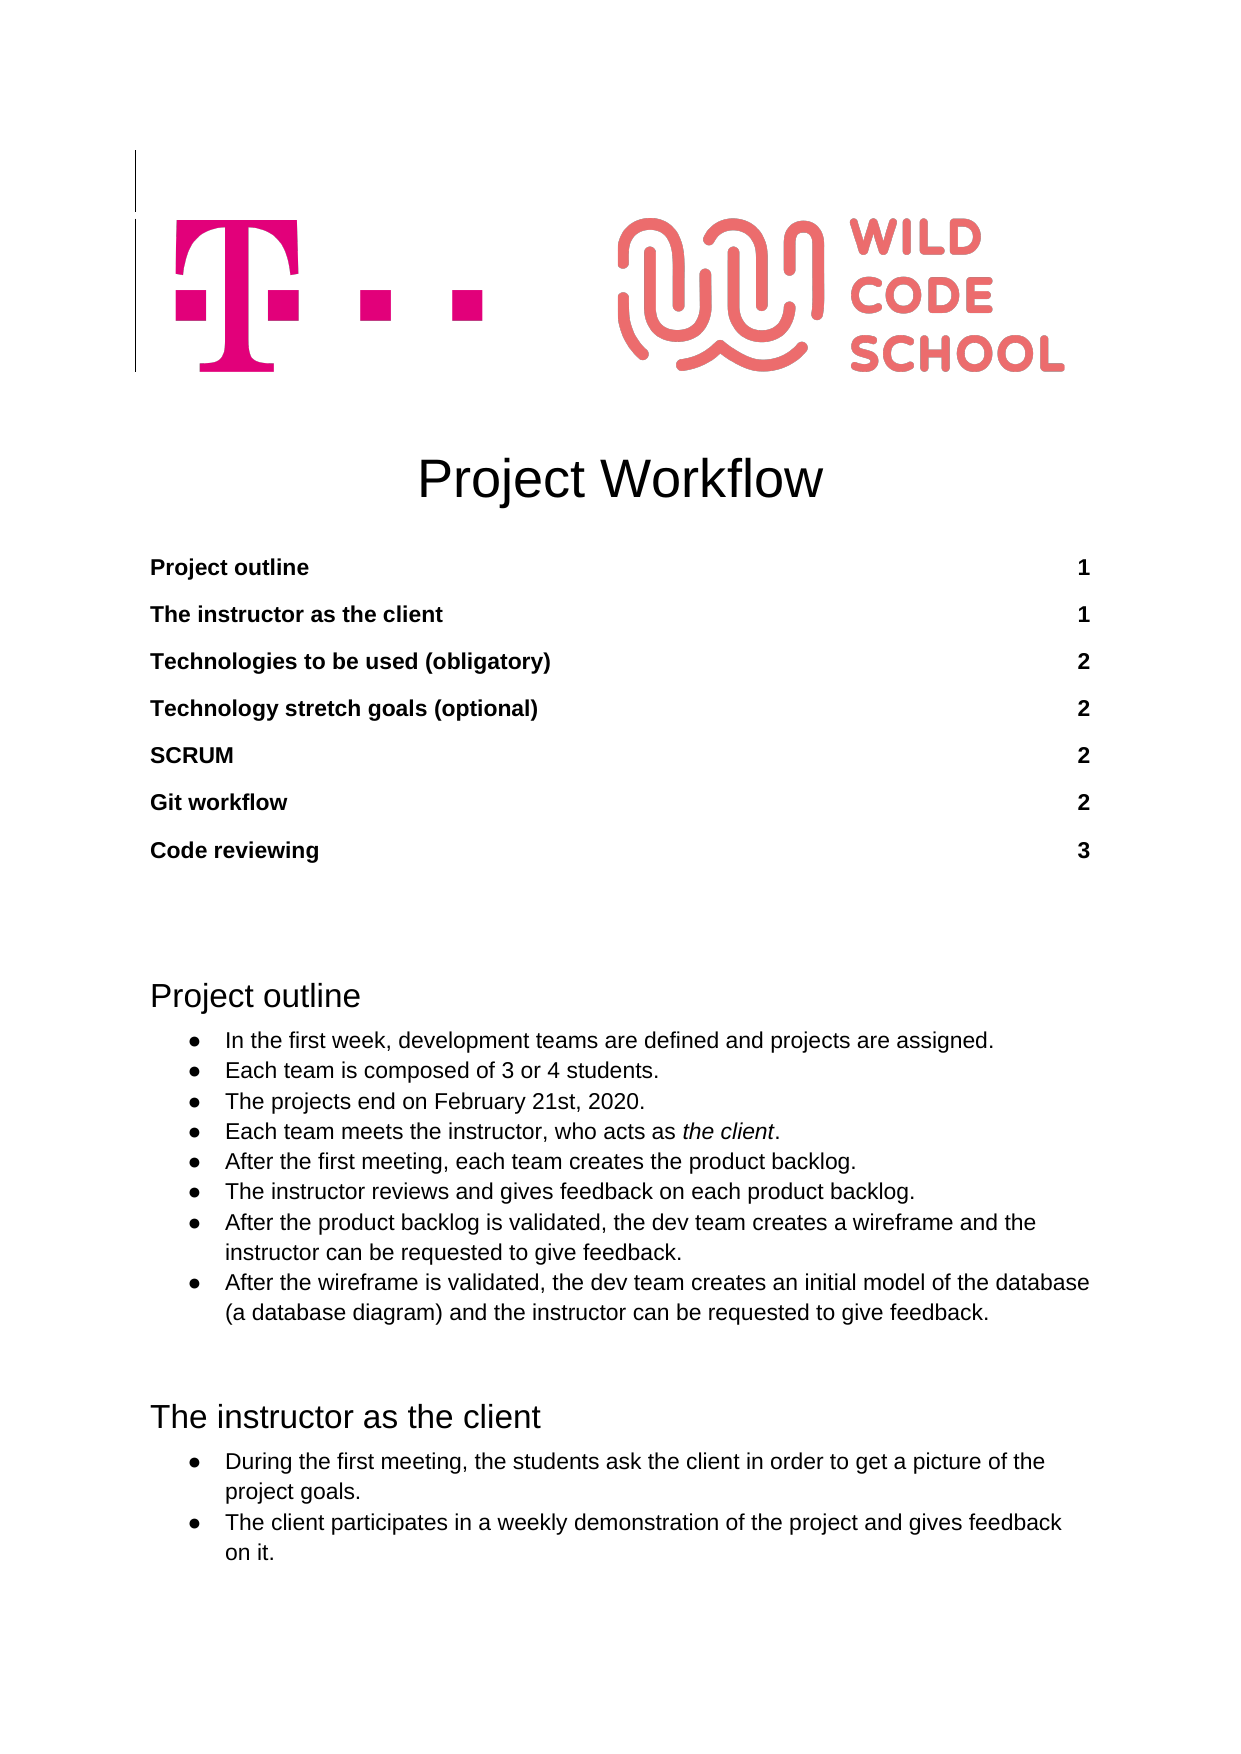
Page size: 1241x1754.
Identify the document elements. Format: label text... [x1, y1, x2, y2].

subtitle The instructor as the client [150, 1397, 1090, 1436]
text SCRUM 2 [150, 742, 1090, 768]
list In the first week, development teams are defined and projects are assigned. [187, 1027, 1090, 1054]
title Project Workflow [150, 446, 1090, 509]
list The client participates in a weekly demonstration of the project and gives feedback on it. [187, 1508, 1090, 1565]
list After the product backlog is validated, the dev team creates a wireframe and the instructor can be requested to give feedback. [187, 1208, 1090, 1265]
text The instructor as the client 1 [150, 601, 1090, 627]
list After the wireframe is validated, the dev team creates an initial model of the database (a database diagram) and the instructor can be requested to give feedback. [187, 1269, 1090, 1326]
text Technologies to be used (obligatory) 2 [150, 648, 1090, 674]
list The projects end on February 21st, 2020. [187, 1088, 1090, 1114]
picture [617, 218, 1065, 372]
text Git workflow 2 [150, 789, 1090, 816]
list Each team is composed of 3 or 4 students. [187, 1057, 1090, 1084]
list During the first meeting, the students ask the client in order to get a picture of the project goals. [187, 1448, 1090, 1504]
subtitle Project outline [150, 976, 1090, 1015]
text Technology stretch goals (optional) 2 [150, 695, 1090, 721]
list After the first meeting, each team creates the product backlog. [187, 1148, 1090, 1174]
list Each team meets the instructor, who acts as the client. [187, 1118, 1090, 1144]
picture [175, 220, 483, 372]
text Code reviewing 3 [150, 837, 1090, 863]
list The instructor reviews and gives feedback on each product backlog. [187, 1178, 1090, 1205]
text Project outline 1 [150, 553, 1090, 580]
